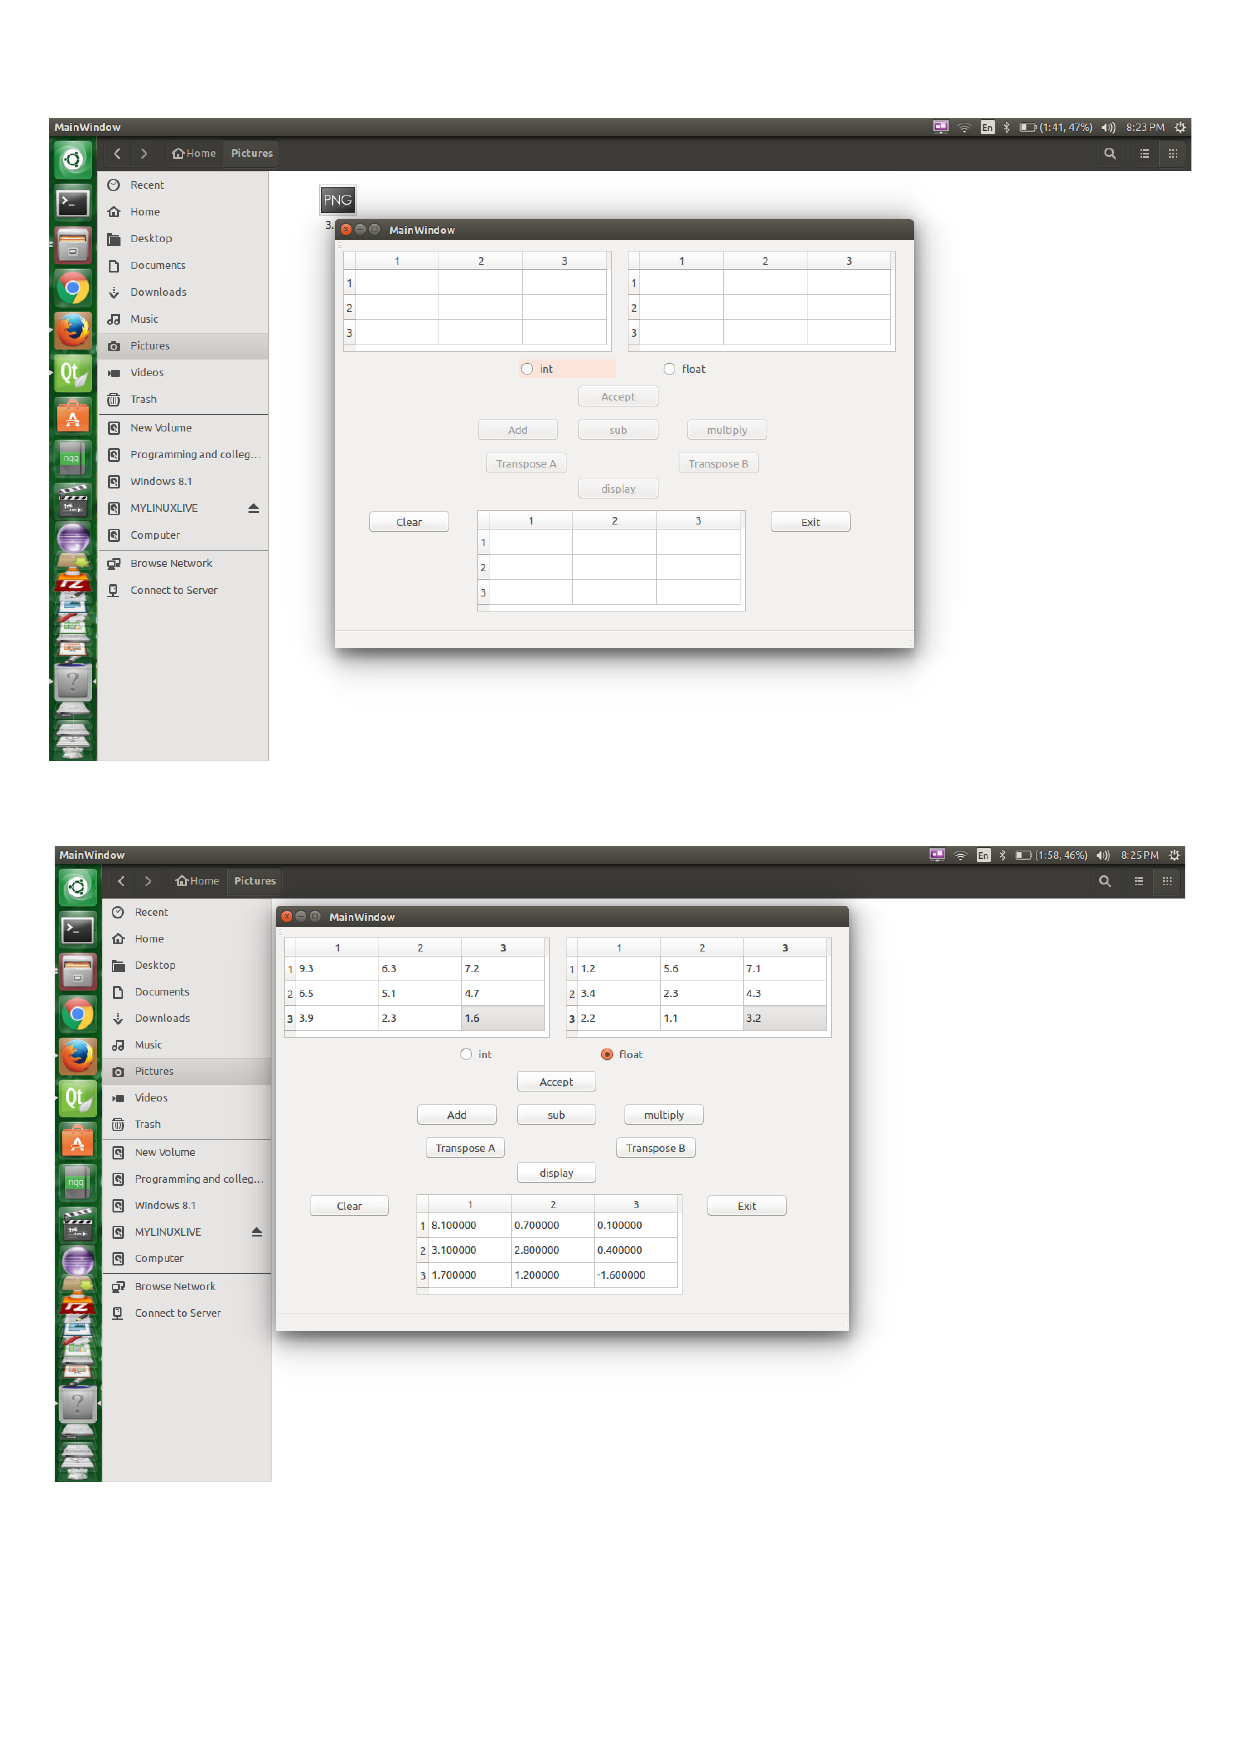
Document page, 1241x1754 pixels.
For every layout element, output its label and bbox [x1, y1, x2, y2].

picture [54, 846, 1186, 1482]
picture [49, 118, 1192, 761]
